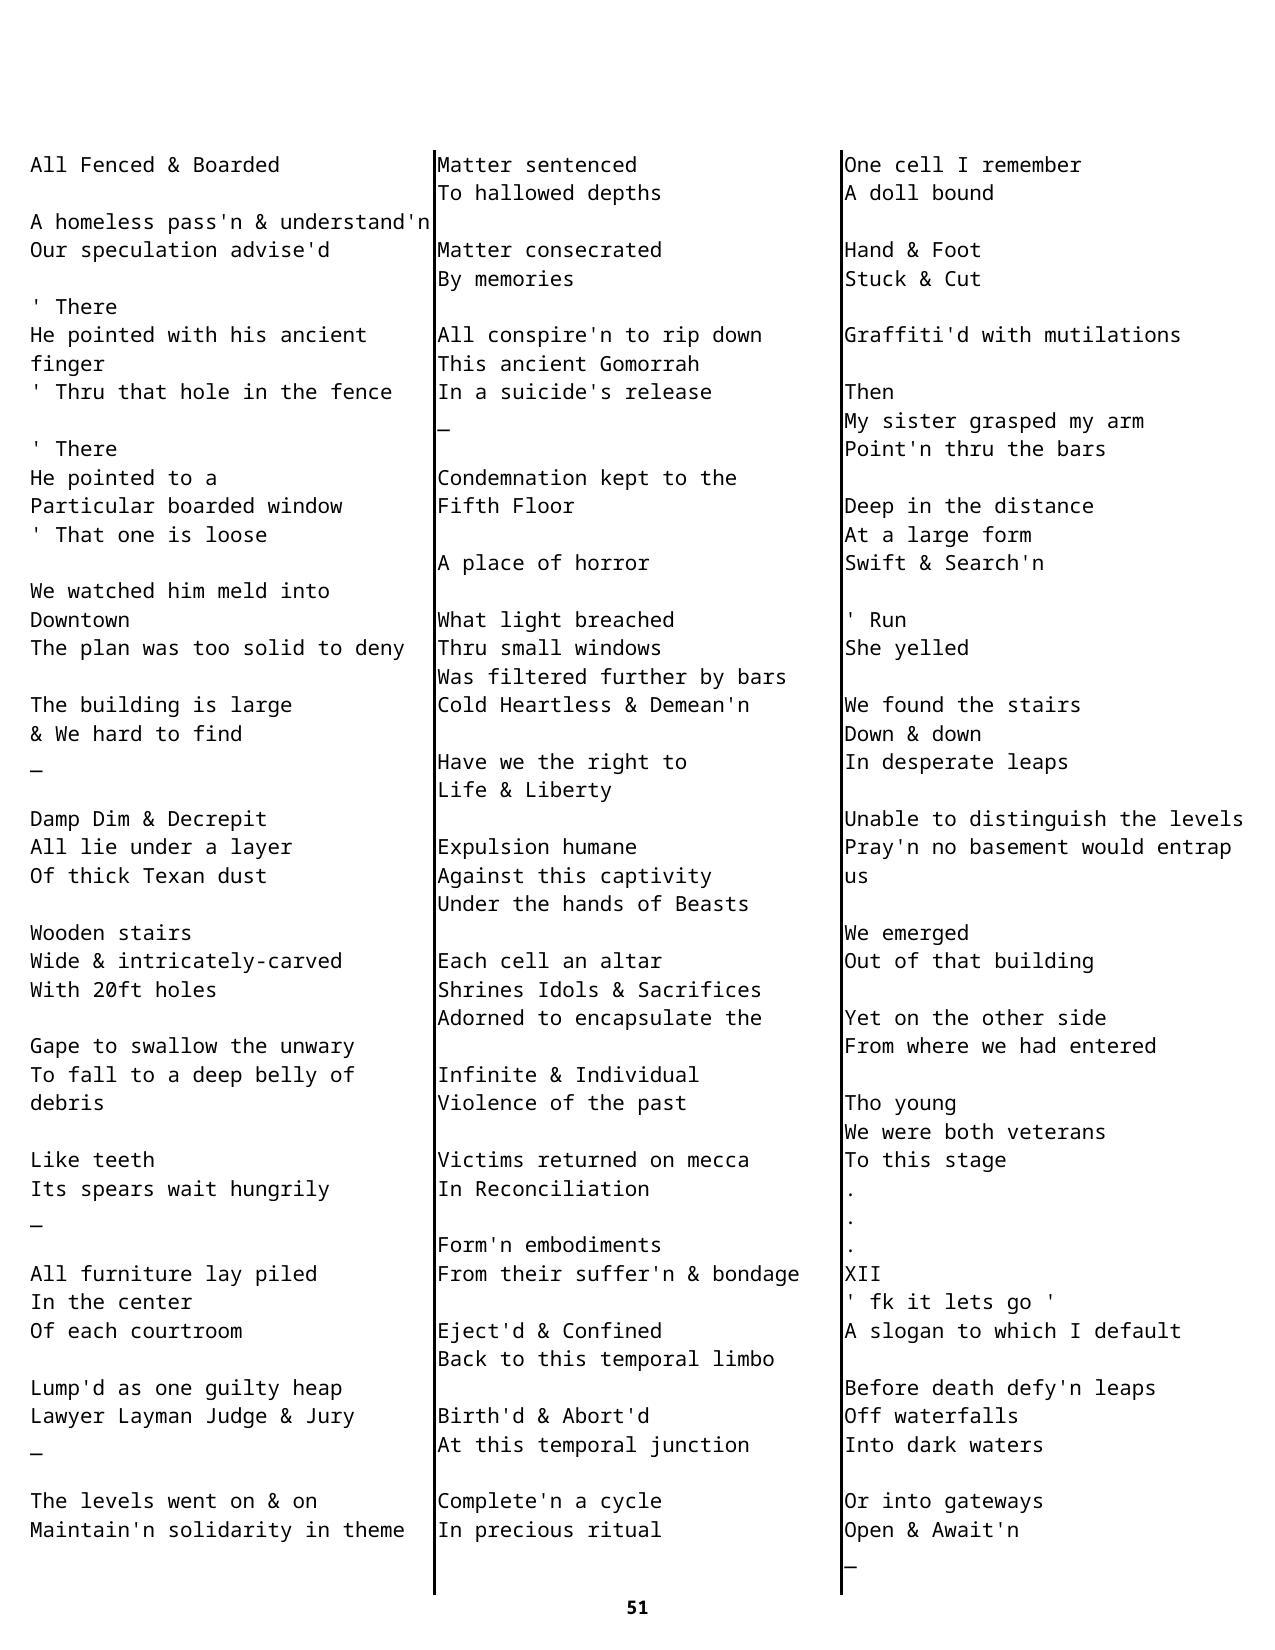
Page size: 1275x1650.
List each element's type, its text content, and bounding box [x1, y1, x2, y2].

text One cell I remember [844, 150, 1245, 178]
text Back to this temporal limbo [437, 1344, 838, 1373]
text Open & Await'n [844, 1515, 1245, 1543]
text This ancient Gomorrah [437, 349, 838, 377]
text Condemnation kept to the [437, 463, 838, 491]
text XII [844, 1259, 1245, 1287]
text . [844, 1231, 1245, 1259]
text Point'n thru the bars [844, 434, 1245, 463]
text We emerged [844, 918, 1245, 946]
text Into dark waters [844, 1430, 1245, 1458]
text Cold Heartless & Demean'n [437, 690, 838, 719]
text We watched him meld into Downtown [30, 577, 431, 633]
text _ [30, 1202, 431, 1231]
text A homeless pass'n & understand'n [30, 207, 431, 235]
text Wide & intricately-carved [30, 946, 431, 975]
text Victims returned on mecca [437, 1145, 838, 1174]
text She yelled [844, 633, 1245, 662]
text A slogan to which I default [844, 1316, 1245, 1344]
text Our speculation advise'd [30, 235, 431, 264]
text Violence of the past [437, 1088, 838, 1117]
text ' fk it lets go ' [844, 1287, 1245, 1316]
text All Fenced & Boarded [30, 150, 431, 178]
text Wooden stairs [30, 918, 431, 946]
text By memories [437, 264, 838, 292]
text From their suffer'n & bondage [437, 1259, 838, 1287]
text _ [30, 747, 431, 776]
text _ [30, 1430, 431, 1458]
text Swift & Search'n [844, 548, 1245, 577]
text Hand & Foot [844, 235, 1245, 264]
text In a suicide's release [437, 377, 838, 406]
text Of each courtroom [30, 1316, 431, 1344]
text Expulsion humane [437, 832, 838, 861]
text Eject'd & Confined [437, 1316, 838, 1344]
text A place of horror [437, 548, 838, 577]
text At this temporal junction [437, 1430, 838, 1458]
text Gape to swallow the unwary [30, 1032, 431, 1060]
text All conspire'n to rip down [437, 321, 838, 349]
text Maintain'n solidarity in theme [30, 1515, 431, 1543]
text A doll bound [844, 178, 1245, 207]
text He pointed to a [30, 463, 431, 491]
text Against this captivity [437, 861, 838, 889]
text _ [437, 406, 838, 434]
text Matter sentenced [437, 150, 838, 178]
text . [844, 1174, 1245, 1202]
text Damp Dim & Decrepit [30, 804, 431, 832]
text Or into gateways [844, 1487, 1245, 1515]
text Life & Liberty [437, 776, 838, 804]
text Unable to distinguish the levels [844, 804, 1245, 832]
text Each cell an altar [437, 946, 838, 975]
text Out of that building [844, 946, 1245, 975]
text Of thick Texan dust [30, 861, 431, 889]
text Birth'd & Abort'd [437, 1401, 838, 1430]
text We found the stairs [844, 690, 1245, 719]
text ' There [30, 434, 431, 463]
text Then [844, 377, 1245, 406]
text From where we had entered [844, 1032, 1245, 1060]
text Shrines Idols & Sacrifices [437, 975, 838, 1003]
text Down & down [844, 719, 1245, 747]
text Pray'n no basement would entrap us [844, 832, 1245, 889]
text The plan was too solid to deny [30, 633, 431, 662]
text Deep in the distance [844, 491, 1245, 520]
text Complete'n a cycle [437, 1487, 838, 1515]
text Under the hands of Beasts [437, 889, 838, 918]
text With 20ft holes [30, 975, 431, 1003]
text All furniture lay piled [30, 1259, 431, 1287]
text Thru small windows [437, 633, 838, 662]
text Graffiti'd with mutilations [844, 321, 1245, 349]
text Particular boarded window [30, 491, 431, 520]
text Form'n embodiments [437, 1231, 838, 1259]
text Tho young [844, 1088, 1245, 1117]
text Lump'd as one guilty heap [30, 1373, 431, 1401]
text To this stage [844, 1145, 1245, 1174]
text Fifth Floor [437, 491, 838, 520]
text At a large form [844, 520, 1245, 548]
text . [844, 1202, 1245, 1231]
text Matter consecrated [437, 235, 838, 264]
text The building is large [30, 690, 431, 719]
text My sister grasped my arm [844, 406, 1245, 434]
text Was filtered further by bars [437, 662, 838, 690]
text Lawyer Layman Judge & Jury [30, 1401, 431, 1430]
text All lie under a layer [30, 832, 431, 861]
text Have we the right to [437, 747, 838, 776]
text To fall to a deep belly of debris [30, 1060, 431, 1117]
text Off waterfalls [844, 1401, 1245, 1430]
text In desperate leaps [844, 747, 1245, 776]
text In Reconciliation [437, 1174, 838, 1202]
text Adorned to encapsulate the [437, 1003, 838, 1032]
text ' There [30, 292, 431, 321]
text To hallowed depths [437, 178, 838, 207]
text Stuck & Cut [844, 264, 1245, 292]
text Yet on the other side [844, 1003, 1245, 1032]
text The levels went on & on [30, 1487, 431, 1515]
text What light breached [437, 605, 838, 633]
text & We hard to find [30, 719, 431, 747]
text In the center [30, 1287, 431, 1316]
text ' Run [844, 605, 1245, 633]
text ' Thru that hole in the fence [30, 377, 431, 406]
text _ [844, 1543, 1245, 1572]
text Its spears wait hungrily [30, 1174, 431, 1202]
text ' That one is loose [30, 520, 431, 548]
text In precious ritual [437, 1515, 838, 1543]
text Like teeth [30, 1145, 431, 1174]
text Before death defy'n leaps [844, 1373, 1245, 1401]
text We were both veterans [844, 1117, 1245, 1145]
text He pointed with his ancient finger [30, 321, 431, 377]
text Infinite & Individual [437, 1060, 838, 1088]
